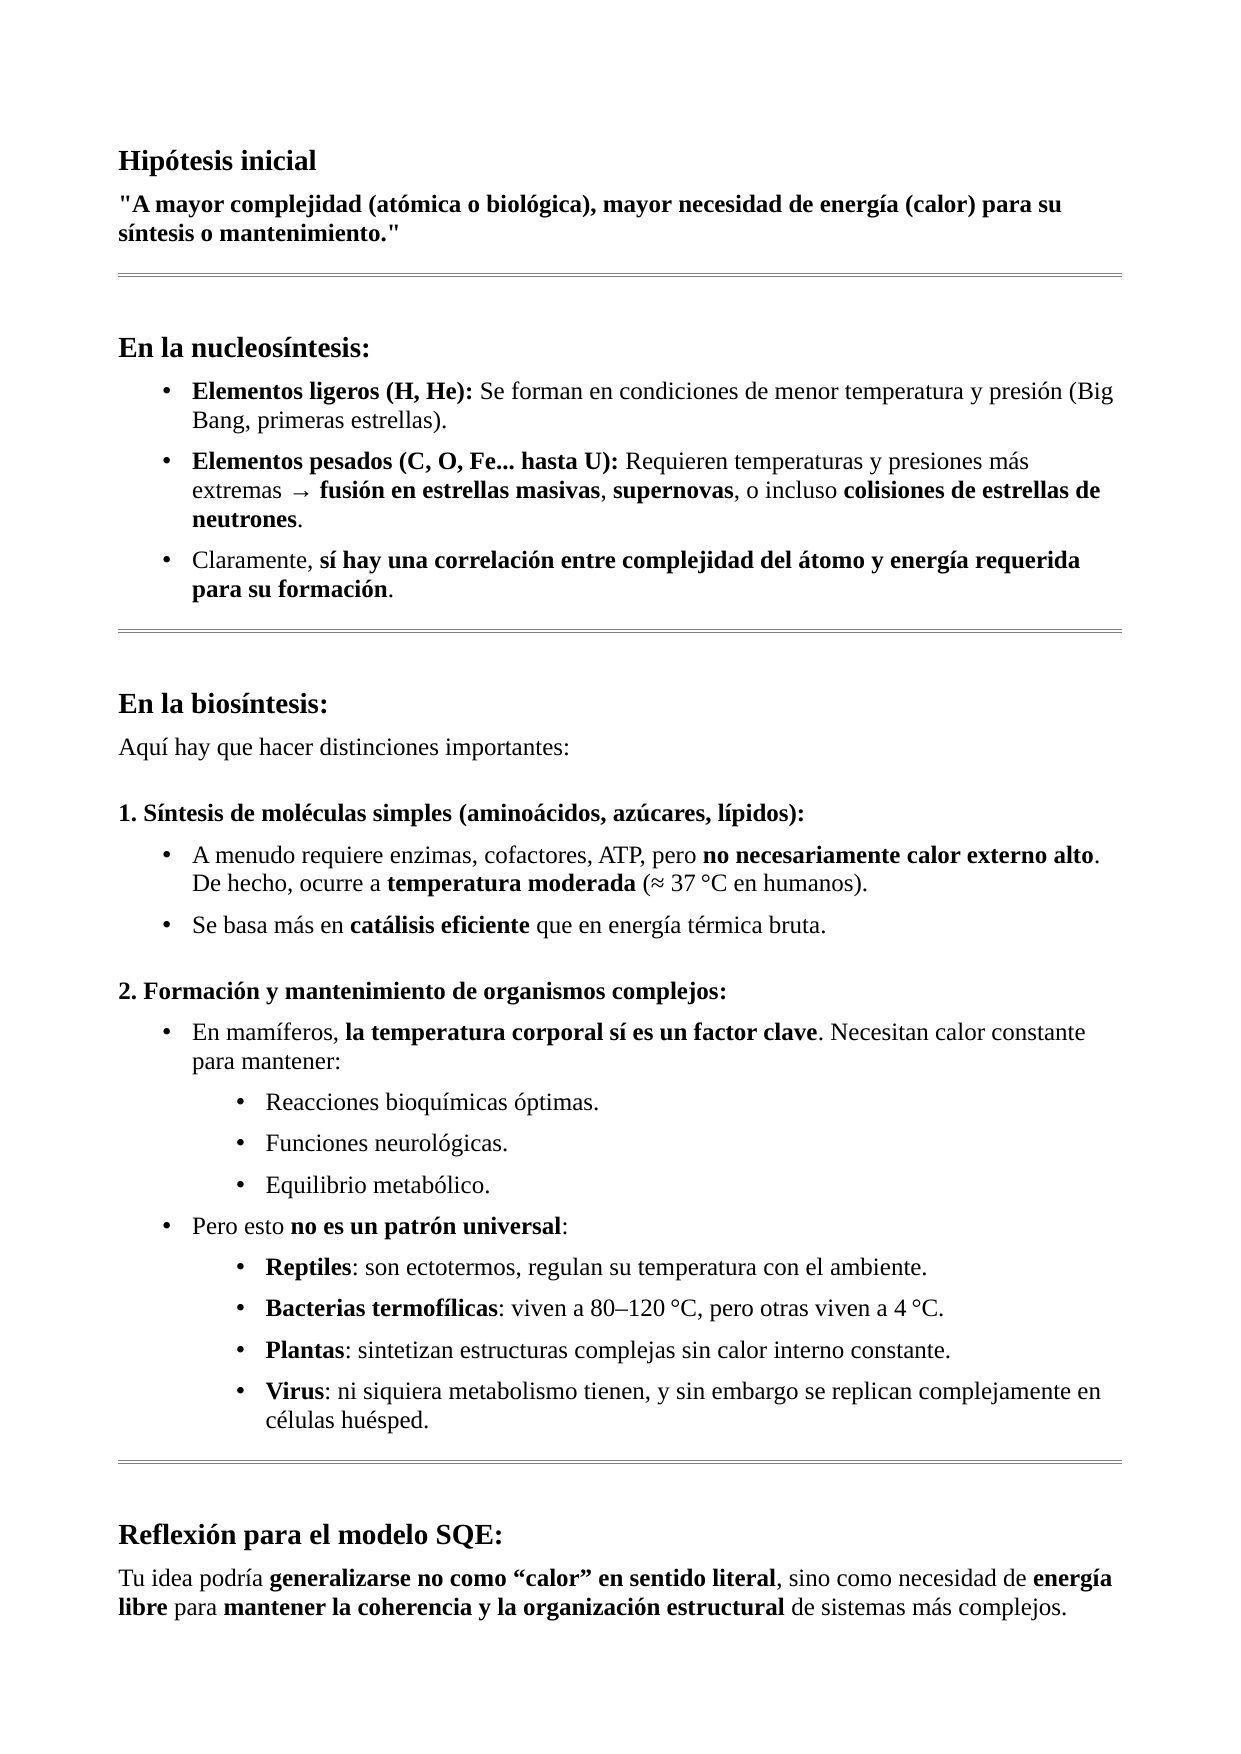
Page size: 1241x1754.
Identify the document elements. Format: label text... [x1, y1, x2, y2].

list Equilibrio metabólico. [236, 1170, 1122, 1198]
list Virus: ni siquiera metabolismo tienen, y sin embargo se replican complejamente en células huésped. [236, 1376, 1122, 1433]
subtitle En la nucleosíntesis: [118, 330, 1122, 364]
subtitle Hipótesis inicial [118, 143, 1122, 177]
list Bacterias termofílicas: viven a 80–120 °C, pero otras viven a 4 °C. [236, 1293, 1122, 1322]
list Claramente, sí hay una correlación entre complejidad del átomo y energía requerida para su formación. [162, 545, 1122, 603]
text Tu idea podría generalizarse no como “calor” en sentido literal, sino como necesidad de energía libre para mantener la coherencia y la organización estructural de sistemas más complejos. [118, 1563, 1122, 1621]
list Se basa más en catálisis eficiente que en energía térmica bruta. [162, 910, 1122, 938]
subtitle En la biosíntesis: [118, 686, 1122, 720]
subtitle 1. Síntesis de moléculas simples (aminoácidos, azúcares, lípidos): [118, 798, 1122, 827]
list A menudo requiere enzimas, cofactores, ATP, pero no necesariamente calor externo alto. De hecho, ocurre a temperatura moderada (≈ 37 °C en humanos). [162, 840, 1122, 897]
list Elementos pesados (C, O, Fe... hasta U): Requieren temperaturas y presiones más extremas → fusión en estrellas masivas, supernovas, o incluso colisiones de estrellas de neutrones. [162, 446, 1122, 533]
list En mamíferos, la temperatura corporal sí es un factor clave. Necesitan calor constante para mantener: [162, 1017, 1122, 1075]
text "A mayor complejidad (atómica o biológica), mayor necesidad de energía (calor) para su síntesis o mantenimiento." [118, 189, 1122, 247]
list Pero esto no es un patrón universal: [162, 1211, 1122, 1240]
list Reptiles: son ectotermos, regulan su temperatura con el ambiente. [236, 1252, 1122, 1281]
list Elementos ligeros (H, He): Se forman en condiciones de menor temperatura y presión (Big Bang, primeras estrellas). [162, 376, 1122, 434]
list Reacciones bioquímicas óptimas. [236, 1087, 1122, 1116]
list Funciones neurológicas. [236, 1128, 1122, 1157]
subtitle Reflexión para el modelo SQE: [118, 1517, 1122, 1551]
text Aquí hay que hacer distinciones importantes: [118, 732, 1122, 761]
list Plantas: sintetizan estructuras complejas sin calor interno constante. [236, 1335, 1122, 1363]
subtitle 2. Formación y mantenimiento de organismos complejos: [118, 976, 1122, 1005]
